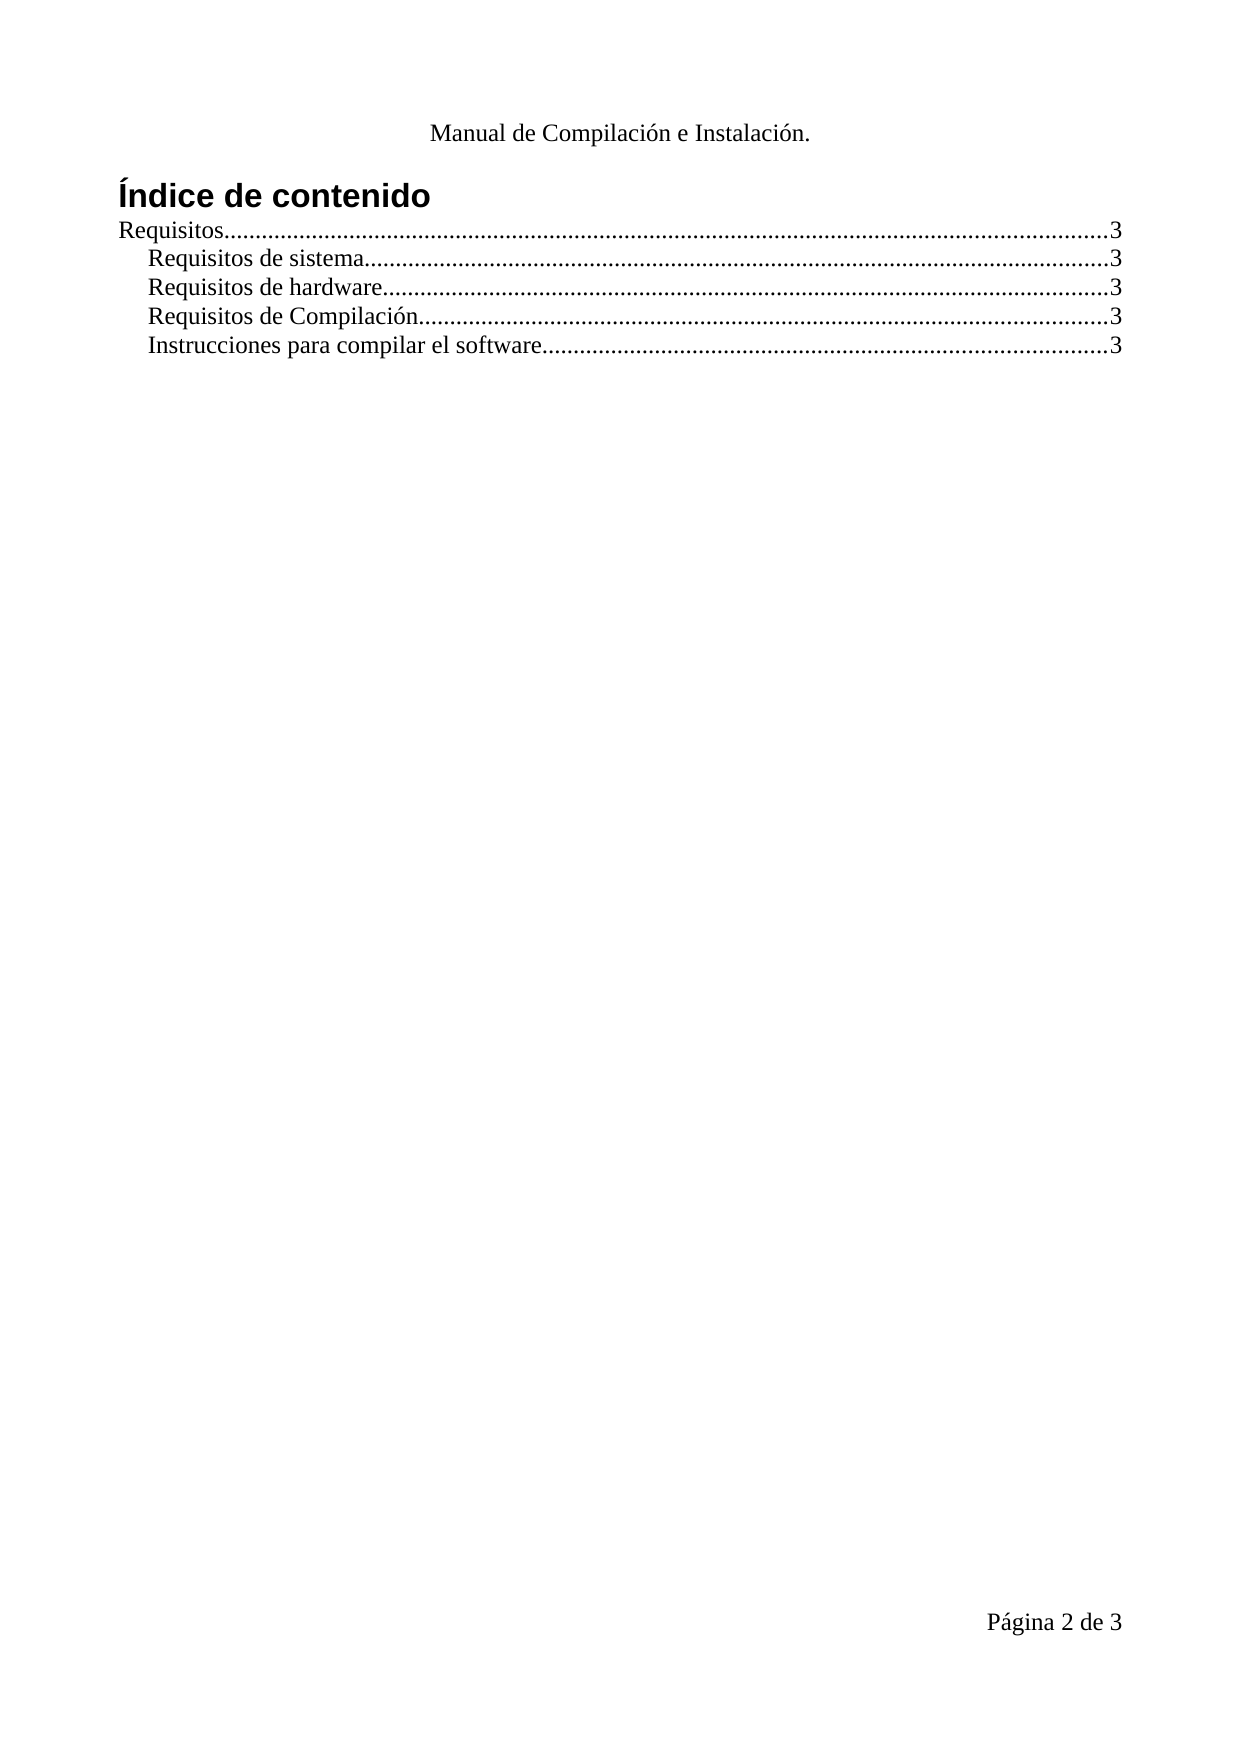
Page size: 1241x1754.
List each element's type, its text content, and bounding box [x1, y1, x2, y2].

subtitle Índice de contenido [118, 176, 1122, 215]
text Requisitos de Compilación 3 [148, 301, 1122, 330]
text Instrucciones para compilar el software 3 [148, 330, 1122, 358]
text Requisitos 3 [118, 215, 1122, 243]
text Requisitos de hardware 3 [148, 272, 1122, 301]
text Requisitos de sistema 3 [148, 243, 1122, 272]
